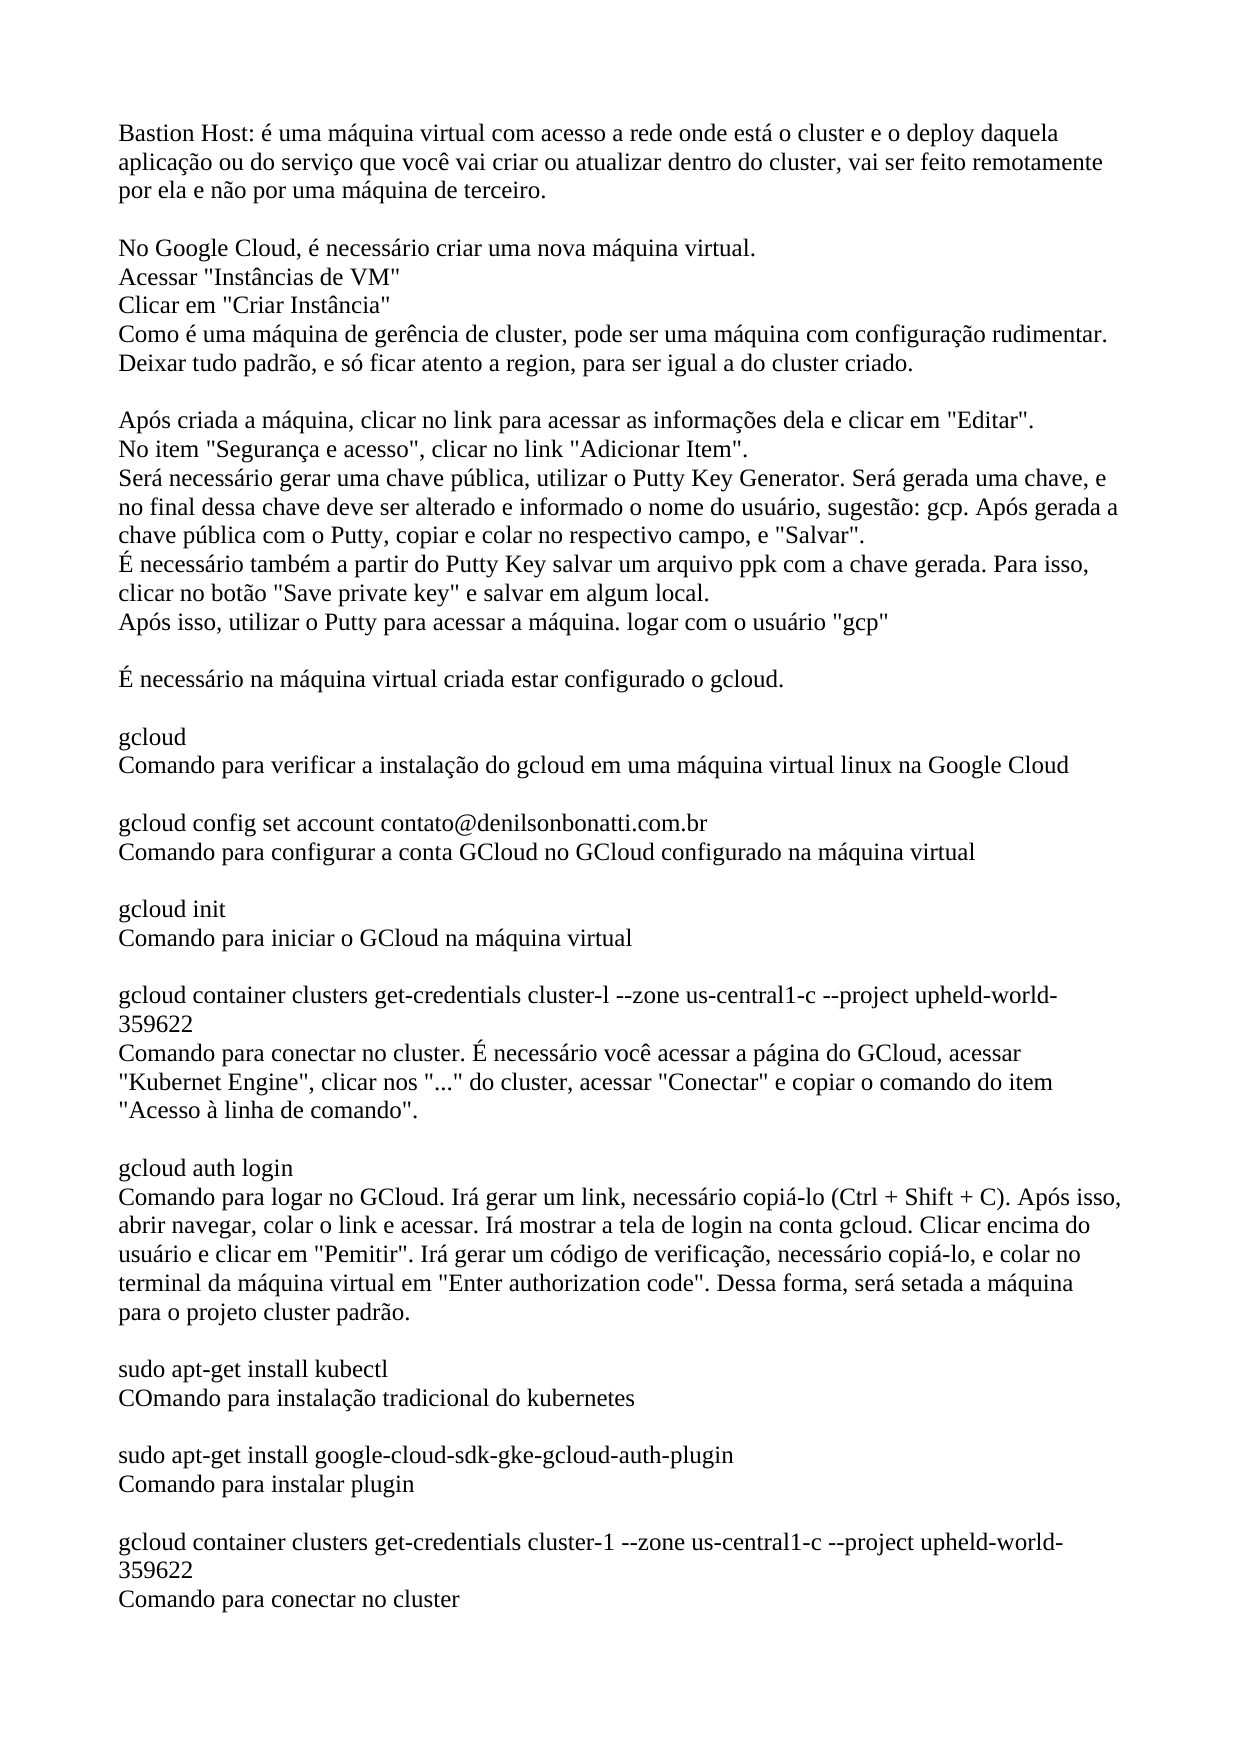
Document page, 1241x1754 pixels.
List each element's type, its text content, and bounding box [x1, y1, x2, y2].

text É necessário também a partir do Putty Key salvar um arquivo ppk com a chave gerada. Para isso, clicar no botão "Save private key" e salvar em algum local. [118, 549, 1122, 607]
text gcloud [118, 722, 1122, 751]
text Clicar em "Criar Instância" [118, 291, 1122, 319]
text Comando para verificar a instalação do gcloud em uma máquina virtual linux na Google Cloud [118, 751, 1122, 779]
text Comando para configurar a conta GCloud no GCloud configurado na máquina virtual [118, 837, 1122, 866]
text COmando para instalação tradicional do kubernetes [118, 1383, 1122, 1412]
text Após criada a máquina, clicar no link para acessar as informações dela e clicar em "Editar". [118, 406, 1122, 434]
text É necessário na máquina virtual criada estar configurado o gcloud. [118, 664, 1122, 693]
text Acessar "Instâncias de VM" [118, 262, 1122, 291]
text Comando para conectar no cluster [118, 1584, 1122, 1613]
text Comando para instalar plugin [118, 1469, 1122, 1498]
text Comando para logar no GCloud. Irá gerar um link, necessário copiá-lo (Ctrl + Shift + C). Após isso, abrir navegar, colar o link e acessar. Irá mostrar a tela de login na conta gcloud. Clicar encima do usuário e clicar em "Pemitir". Irá gerar um código de verificação, necessário copiá-lo, e colar no terminal da máquina virtual em "Enter authorization code". Dessa forma, será setada a máquina para o projeto cluster padrão. [118, 1182, 1122, 1326]
text gcloud init [118, 894, 1122, 923]
text gcloud container clusters get-credentials cluster-1 --zone us-central1-c --project upheld-world-359622 [118, 1527, 1122, 1584]
text gcloud auth login [118, 1153, 1122, 1182]
text Após isso, utilizar o Putty para acessar a máquina. logar com o usuário "gcp" [118, 607, 1122, 636]
text Comando para conectar no cluster. É necessário você acessar a página do GCloud, acessar "Kubernet Engine", clicar nos "..." do cluster, acessar "Conectar" e copiar o comando do item "Acesso à linha de comando". [118, 1038, 1122, 1124]
text gcloud container clusters get-credentials cluster-l --zone us-central1-c --project upheld-world-359622 [118, 981, 1122, 1038]
text No Google Cloud, é necessário criar uma nova máquina virtual. [118, 233, 1122, 262]
text sudo apt-get install kubectl [118, 1354, 1122, 1383]
text gcloud config set account contato@denilsonbonatti.com.br [118, 808, 1122, 837]
text Como é uma máquina de gerência de cluster, pode ser uma máquina com configuração rudimentar. Deixar tudo padrão, e só ficar atento a region, para ser igual a do cluster criado. [118, 319, 1122, 377]
text Será necessário gerar uma chave pública, utilizar o Putty Key Generator. Será gerada uma chave, e no final dessa chave deve ser alterado e informado o nome do usuário, sugestão: gcp. Após gerada a chave pública com o Putty, copiar e colar no respectivo campo, e "Salvar". [118, 463, 1122, 549]
text No item "Segurança e acesso", clicar no link "Adicionar Item". [118, 434, 1122, 463]
text Comando para iniciar o GCloud na máquina virtual [118, 923, 1122, 952]
text sudo apt-get install google-cloud-sdk-gke-gcloud-auth-plugin [118, 1441, 1122, 1469]
text Bastion Host: é uma máquina virtual com acesso a rede onde está o cluster e o deploy daquela aplicação ou do serviço que você vai criar ou atualizar dentro do cluster, vai ser feito remotamente por ela e não por uma máquina de terceiro. [118, 118, 1122, 204]
